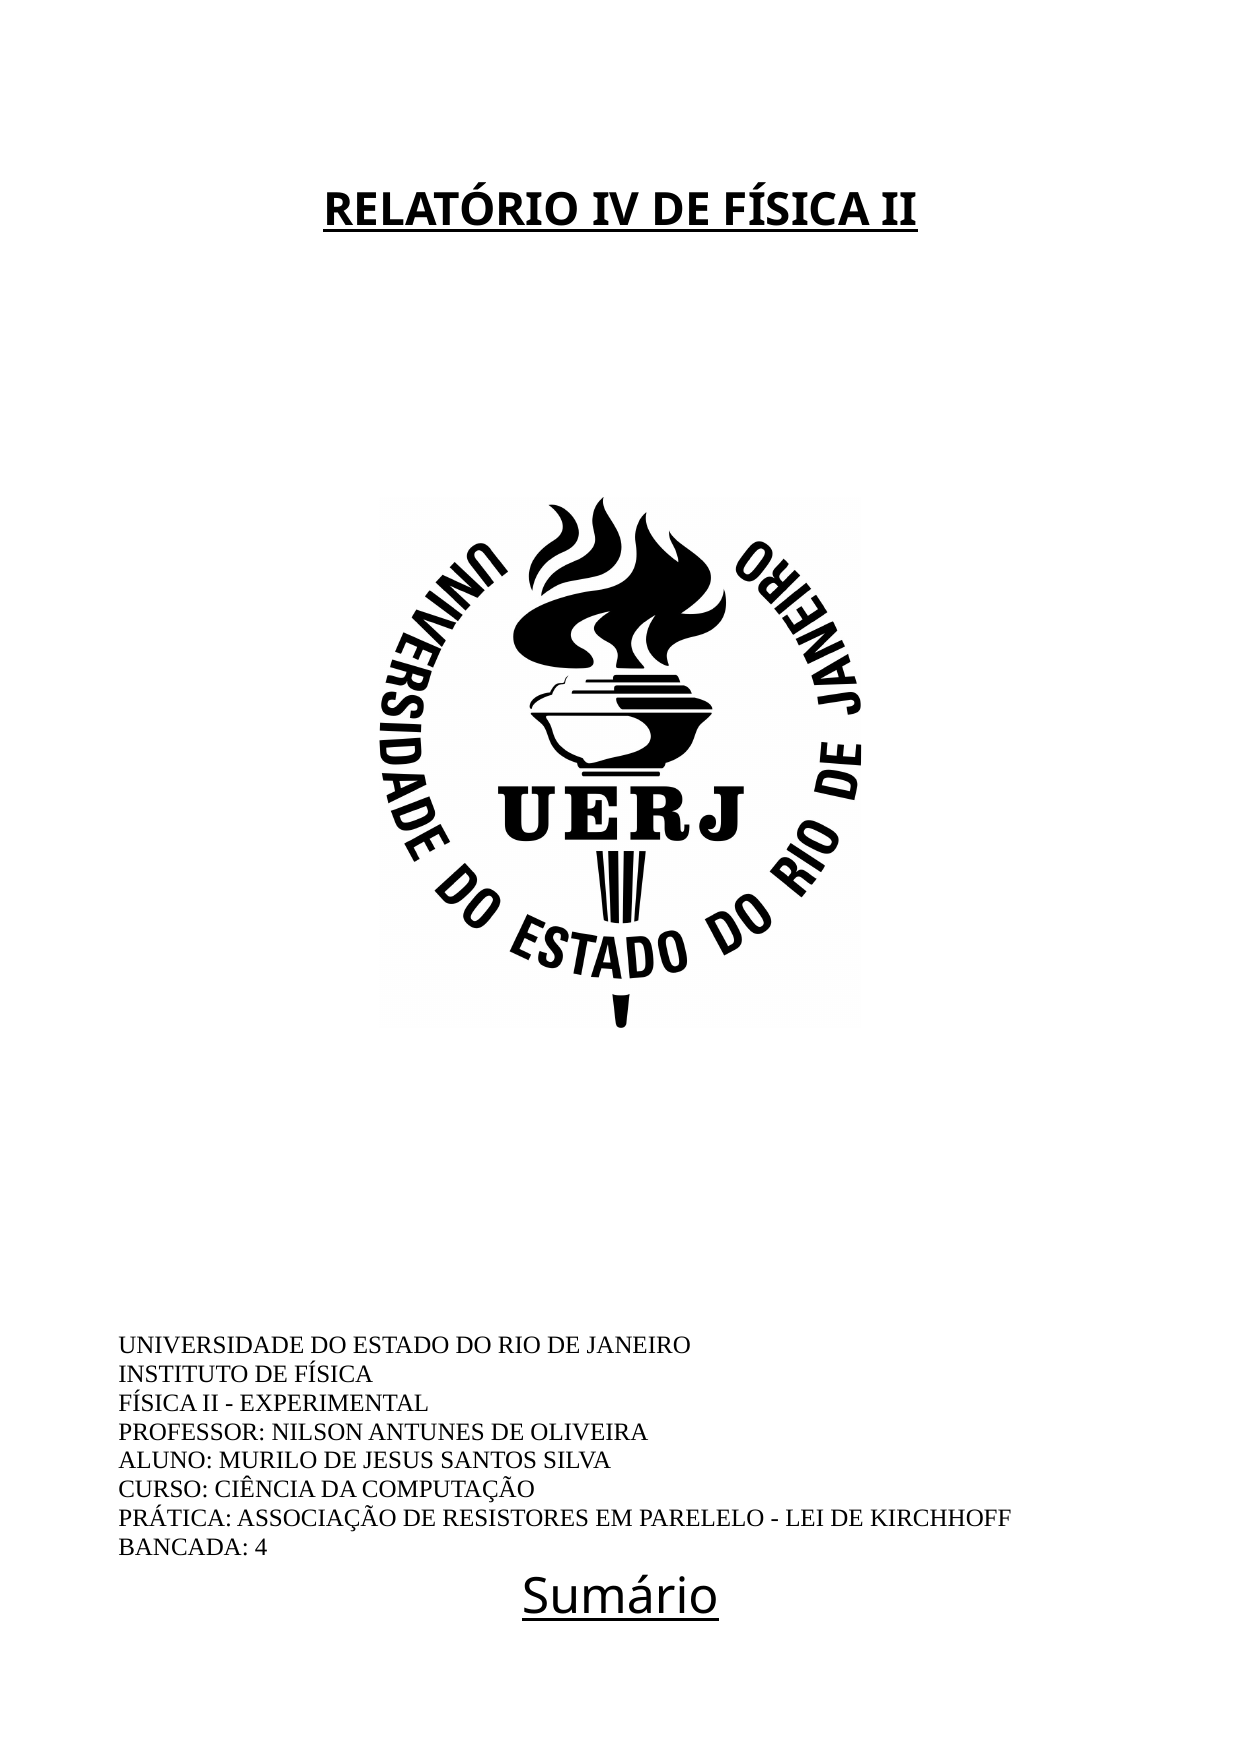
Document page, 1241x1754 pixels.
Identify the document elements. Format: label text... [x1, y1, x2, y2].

text Sumário [118, 1561, 1122, 1629]
text BANCADA: 4 [118, 1532, 1122, 1561]
text INSTITUTO DE FÍSICA [118, 1359, 1122, 1388]
text PROFESSOR: NILSON ANTUNES DE OLIVEIRA [118, 1417, 1122, 1446]
text FÍSICA II - EXPERIMENTAL [118, 1388, 1122, 1417]
text PRÁTICA: ASSOCIAÇÃO DE RESISTORES EM PARELELO - LEI DE KIRCHHOFF [118, 1503, 1122, 1532]
picture [379, 497, 862, 1028]
text RELATÓRIO IV DE FÍSICA II [118, 176, 1122, 239]
text ALUNO: MURILO DE JESUS SANTOS SILVA [118, 1446, 1122, 1474]
text UNIVERSIDADE DO ESTADO DO RIO DE JANEIRO [118, 1331, 1122, 1359]
text CURSO: CIÊNCIA DA COMPUTAÇÃO [118, 1474, 1122, 1503]
